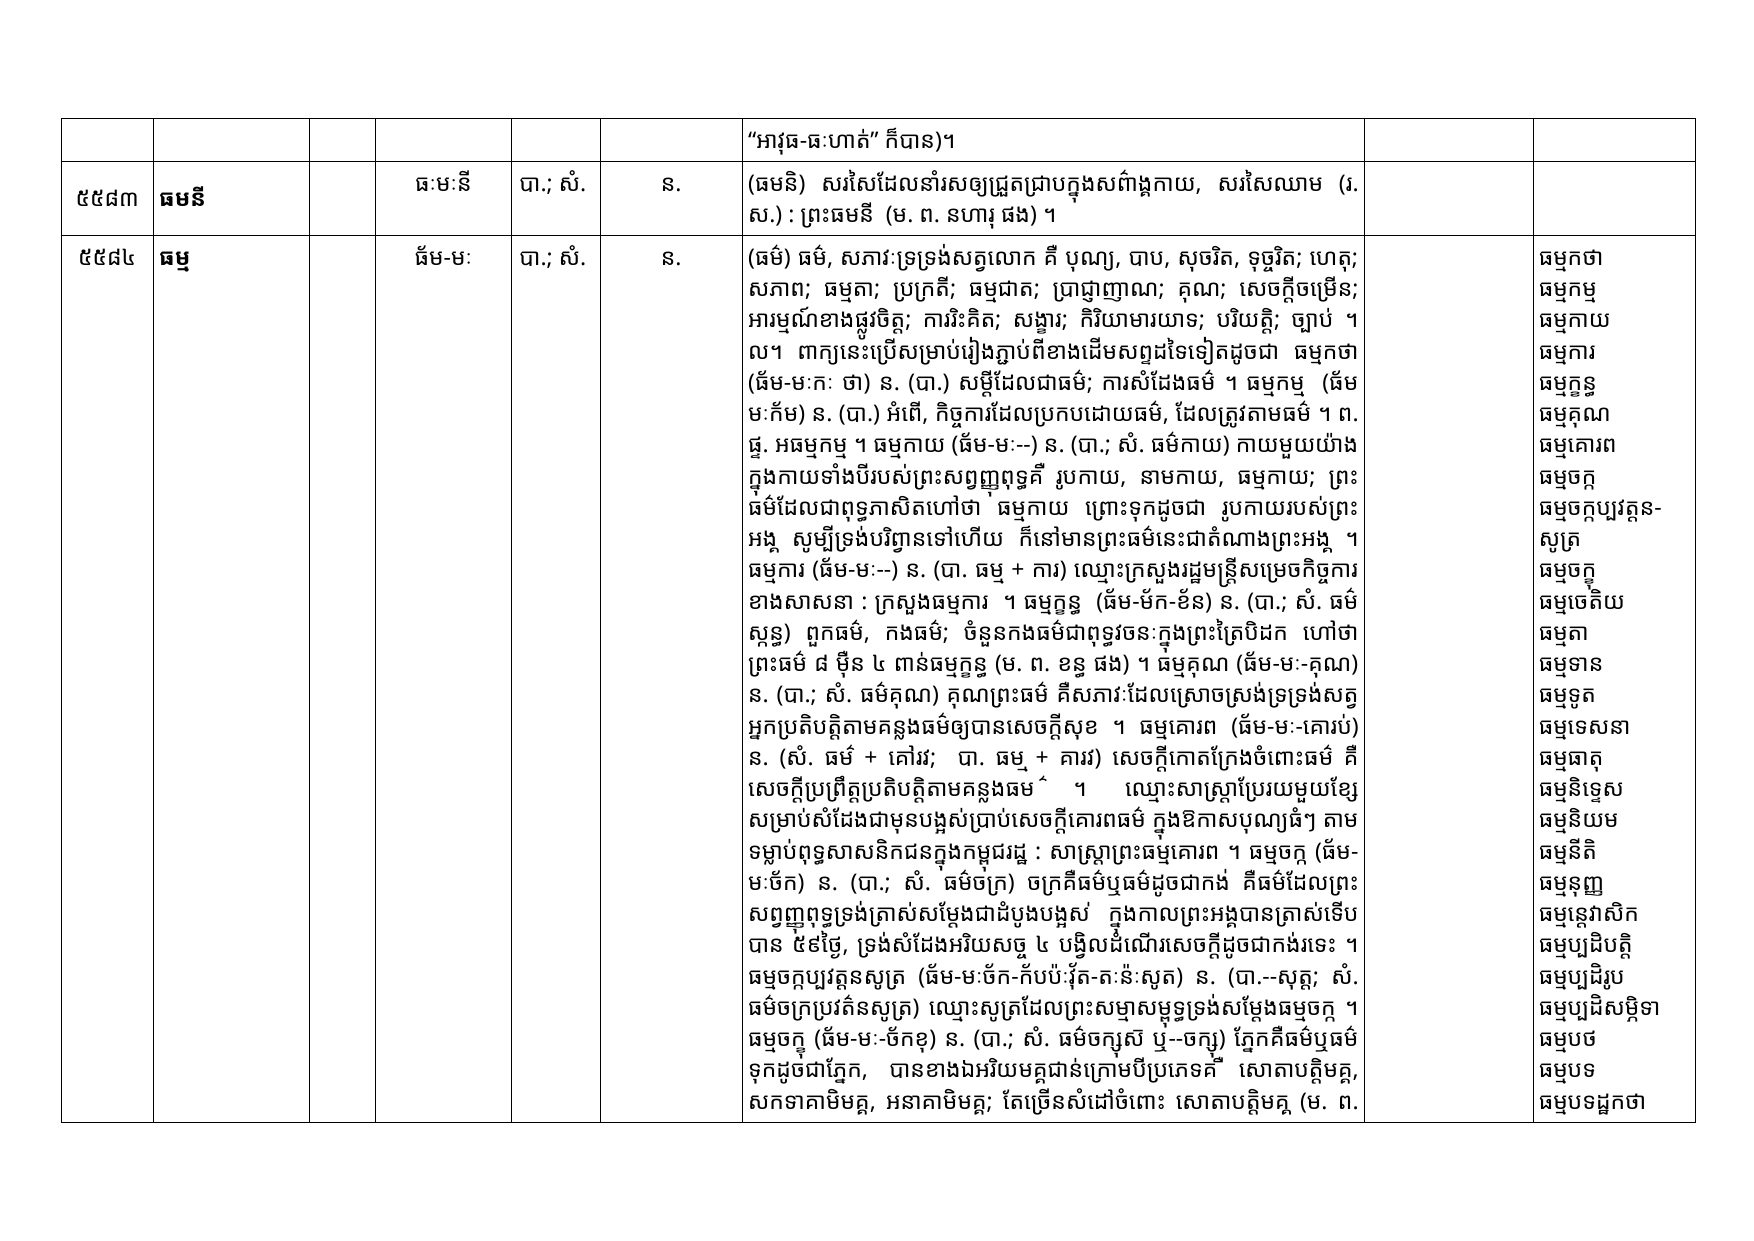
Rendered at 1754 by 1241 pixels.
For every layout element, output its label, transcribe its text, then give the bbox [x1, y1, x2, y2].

table_cell បា.; សំ. [512, 236, 600, 1122]
table_cell [310, 162, 375, 235]
table_cell (ធមនិ) សរសៃ​ដែល​នាំ​រស​ឲ្យ​ជ្រួតជ្រាប​ក្នុង​សព៌ាង្គកាយ, សរសៃ​ឈាម (រ. ស.) : ព្រះ​ធមនី (ម. ព. នហារុ ផង) ។ [743, 162, 1364, 235]
table_cell ធមនី [154, 162, 309, 235]
table_cell “អាវុធ-ធៈហាត់” ក៏​បាន)។ [743, 119, 1364, 161]
table_cell [1534, 162, 1695, 235]
table_cell [512, 119, 600, 161]
table_cell [310, 119, 375, 161]
table_cell ធៈមៈនី [376, 162, 511, 235]
table_cell ន. [601, 162, 742, 235]
table_cell ៥៥៨៤ [62, 236, 153, 1122]
table_cell ៥៥៨៣ [62, 162, 153, 235]
table_cell [1534, 119, 1695, 161]
table_cell ធម្ម [154, 236, 309, 1122]
table_cell បា.; សំ. [512, 162, 600, 235]
table_cell ន. [601, 236, 742, 1122]
table_cell ធ័ម-មៈ [376, 236, 511, 1122]
table_cell [1365, 162, 1533, 235]
table_cell ធម្មកថា ធម្មកម្ម ធម្មកាយ ធម្មការ ធម្មក្ខន្ធ ធម្មគុណ ធម្មគោរព ធម្មចក្ក ធម្មចក្កប្បវត្តន-សូត្រ ធម្មចក្ខុ ធម្មចេតិយ​ ធម្មតា ធម្មទាន ធម្មទូត ធម្មទេសនា ធម្មធាតុ ធម្មនិទ្ទេស ធម្មនិយម ធម្មនីតិ ធម្មនុញ្ញ ធម្មន្តេវាសិក ធម្មប្បដិបត្តិ ធម្មប្បដិរូប ធម្មប្បដិសម្ភិទា ធម្មបថ ធម្មបទ ធម្មបទដ្ឋកថា ធម្មបាមោជ្ជ ធម្មបាល ធម្មបីតិ ធម្មបូជា ធម្មមន្ទីរ ធម្មមាមកៈ ធម្មមូល ធម្មមោទនា ធម្មយុត្ត ធម្មយុត្តិក- និកាយ ធម្មរក្ខិត ធម្មរក្ខិតា ធម្មរក្សា ធម្មរតនៈ ធម៌រត្ន ធម្មរាជ ធម្មលាភ ធម្មលិខិត ធម្មវិធី ធម្មសង្គាយនា ធម្មសង្គាហក-ត្ថេរ ធម្មសង្គីតិ ធម្មសង្គីតិ- កាចារ្យ​ ធម្មសភា ធម្មស្សវនកាល ធម្មសាកច្ឆា ធម្មសាត្រ ធម្មសាមី ធម្មសារ ធម្មសាលា ធម្មសាសន៍ ធម្មសាស្រ្ត ធម្មសេនាបតី ធម្មសំវេគ ធម្មាចារ្យ ធម្មាធិករណ៍ ធម្មាធិការ ធម្មាធិការី ធម្មាធិដ្ឋាន ធម្មាធិបតេយ្យ ធម្មាធិប្បាយ ធម្មានុរូប ធម្មារម្មណ៍ ធម្មាសនៈ ធម្មិក ធម្មិករាជ ធម្មុទ្ទេស [1534, 236, 1695, 1122]
table_cell [310, 236, 375, 1122]
table_cell [62, 119, 153, 161]
table_cell [154, 119, 309, 161]
table_cell [376, 119, 511, 161]
table_cell [1365, 236, 1533, 1122]
table_cell [1365, 119, 1533, 161]
table_cell (ធម៌) ធម៌, សភាវៈ​ទ្រទ្រង់​សត្វ​លោក គឺ បុណ្យ, បាប, សុចរិត, ទុច្ចរិត; ហេតុ; សភាព; ធម្មតា; ប្រក្រតី; ធម្មជាត; ប្រាជ្ញា​ញាណ; គុណ; សេចក្ដី​ចម្រើន; អារម្មណ៍​ខាង​ផ្លូវ​ចិត្ត; ការ​រិះ​គិត; សង្ខារ; កិរិយា​មារយាទ; បរិយត្តិ; ច្បាប់ ។ល។ ពាក្យ​នេះ​ប្រើ​សម្រាប់​រៀង​ភ្ជាប់​ពី​ខាង​ដើម​សព្ទ​ដទៃ​ទៀត​ដូច​ជា ធម្ម​កថា (ធ័ម-មៈកៈ ថា) ន. (បា.) សម្ដី​ដែល​ជា​ធម៌; ការ​សំដែង​ធម៌ ។ ធម្ម​កម្ម (ធ័ម មៈក័ម) ន. (បា.) អំពើ, កិច្ចការ​ដែល​ប្រកប​ដោយ​ធម៌, ដែល​ត្រូវ​តាម​ធម៌ ។ ព. ផ្ទ. អធម្ម​កម្ម ។ ធម្ម​កាយ (ធ័ម-មៈ--) ន. (បា.; សំ. ធម៌​កាយ) កាយ​មួយ​យ៉ាង​ក្នុង​កាយ​ទាំង​បី​របស់​ព្រះ​សព្វញ្ញុ​ពុទ្ធ​គឺ រូប​កាយ, នាម​កាយ, ធម្ម​កាយ; ព្រះ​ធម៌​ដែល​ជា​ពុទ្ធ​ភាសិត​ហៅ​ថា ធម្ម​កាយ ព្រោះ​ទុក​ដូច​ជា រូប​កាយ​របស់​ព្រះ​អង្គ សូម្បី​ទ្រង់​បរិព្វាន​ទៅ​ហើយ ក៏​នៅ​មាន​ព្រះ​ធម៌​នេះ​ជា​តំណាង​ព្រះ​អង្គ ។ ធម្មការ (ធ័ម-មៈ--) ន. (បា. ធម្ម + ការ) ឈ្មោះ​ក្រសួង​រដ្ឋ​មន្ត្រី​សម្រេច​កិច្ចការ​ខាង​សាសនា : ក្រសួង​ធម្មការ ។ ធម្មក្ខន្ធ (ធ័ម-ម័ក-ខ័ន) ន. (បា.; សំ. ធម៌ ស្កន្ធ) ពួក​ធម៌, កង​ធម៌; ចំនួន​កង​ធម៌​ជា​ពុទ្ធ​វចនៈ​ក្នុង​ព្រះ​ត្រៃ​បិដក ហៅ​ថា ព្រះ​ធម៌ ៨ ម៉ឺន ៤ ពាន់​ធម្មក្ខន្ធ (ម. ព. ខន្ធ ផង) ។ ធម្ម​គុណ (ធ័ម-មៈ-គុណ) ន. (បា.; សំ. ធម៌​គុណ) គុណ​ព្រះ​ធម៌ គឺ​សភាវៈ​ដែល​ស្រោច​ស្រង់​ទ្រទ្រង់​សត្វ​អ្នក​ប្រតិបត្តិ​តាម​គន្លង​ធម៌​ឲ្យ​បាន​សេចក្ដី​សុខ ។ ធម្ម​គោរព (ធ័ម-មៈ-គោរប់) ន. (សំ. ធម៌ + គៅរវ; បា. ធម្ម + គារវ) សេចក្ដី​កោត​ក្រែង​ចំពោះ​ធម៌ គឺ​សេចក្ដី​ប្រព្រឹត្ត​ប្រតិបត្តិ​តាម​គន្លង​ធម៌ ។ ឈ្មោះ​សាស្ត្រា​ប្រែ​រយ​មួយ​ខ្សែ សម្រាប់​សំដែង​ជា​មុន​បង្អស់​ប្រាប់​សេចក្ដី​គោរព​ធម៌ ក្នុង​ឱកាស​បុណ្យ​ធំ​ៗ តាម​ទម្លាប់​ពុទ្ធ​សាសនិក​ជន​ក្នុង​កម្ពុជ​រដ្ឋ : សាស្ត្រា​ព្រះ​ធម្ម​គោរព ។ ធម្ម​ចក្ក (ធ័ម-មៈច័ក) ន. (បា.; សំ. ធម៌ចក្រ) ចក្រ​គឺ​ធម៌​ឬ​ធម៌​ដូច​ជា​កង់ គឺ​ធម៌​ដែល​ព្រះ​សព្វញ្ញុ​ពុទ្ធ​ទ្រង់​ត្រាស់​សម្ដែង​ជា​ដំបូង​បង្អស់ ក្នុង​កាល​ព្រះ​អង្គ​បាន​ត្រាស់​ទើប​បាន ៥៩​ថ្ងៃ, ទ្រង់​សំដែង​អរិយ​សច្ច ៤ បង្វិល​ដំណើរ​សេចក្ដី​ដូច​ជា​កង់​រទេះ ។ ធម្ម​ចក្កប្បវត្តន​សូត្រ (ធ័ម-មៈច័ក-ក័បប៉ៈវ៉័ត-តៈន៉ៈសូត) ន. (បា.--សុត្ត; សំ. ធម៌​ចក្រ​ប្រវត៌ន​សូត្រ) ឈ្មោះ​សូត្រ​ដែល​ព្រះ​សម្មាសម្ពុទ្ធ​ទ្រង់​សម្ដែង​ធម្ម​ចក្ក ។ ធម្ម​ចក្ខុ (ធ័ម-មៈ-ច័កខុ) ន. (បា.; សំ. ធម៌​ចក្សុស៑ ឬ--ចក្សុ) ភ្នែក​គឺ​ធម៌​ឬ​ធម៌​ទុក​ដូច​ជា​ភ្នែក, បាន​ខាង​ឯ​អរិយ​មគ្គ​ជាន់​ក្រោម​បី​ប្រភេទ​គឺ សោតាបត្តិ​មគ្គ, សកទាគាមិ​មគ្គ, អនាគាមិ​មគ្គ; តែ​ច្រើន​សំដៅ​ចំពោះ សោតាបត្តិ​មគ្គ (ម. ព. មគ្គ និង អរិយ​មគ្គ ផង) ។ ធម្ម​ចេតិយ (ធ័ម-មៈចេតិយ៉ៈ ឬ--ចេដី) ន. (បា.; សំ. ធម៌​ចៃត្យ) ចេតិយ​ដែល​បញ្ចុះ​ព្រះ​ធម៌ ។ ធម្ម​មន្ទីរ, តួ​គម្ពីរ​ឬ​ទូ​ដែល​តម្កល់​គម្ពីរ, ក្រាំង, សៀវភៅ​ធម៌​ជា​ពុទ្ធ​សាសនា, ជា​សុភាសិត​ក៏​ហៅ​ថា ធម្ម​ចេតិយ ដែរ (ម. ព. ចេតិយ ផង) ។ ធម្មជាត ឬ ធម្មជាតិ (ធ័ម-មៈ-ជាត) ន. (បា.) ធម៌, សភាវៈ, សភាព ។ ធម្មតា (ធ័ម-មៈ-ដា) ន. (បា.) ប្រក្រតី, អ្វី​ៗ​ដែល​តែង​មាន​មក, ទំនៀម, ទម្លាប់ ។ ធម្ម​ទាន (ធ័ម-មៈ--) ន. (បា.) ការ​ឲ្យ​ធម៌ គឺ​ការ​សម្ដែង​ធម៌, និយាយ, បង្រៀន​ធម៌; ការ​កសាង​គម្ពីរ​ដីកា​ធម៌​វិន័យ : ធ្វើ​ធម្ម​ទាន, កសាង​ធម្ម​ទាន; ធម្ម​ទាន​មាន​ផល​ច្រើន​ជាង​ទាន​ទាំងពួង ព្រោះ​ជា​គ្រូ​ប្រាប់​ផ្លូវ​ខុស​ត្រូវ ។ ធម្ម​ទូត (ធ័ម-មៈ--) ន. (បា.) ទូត​របស់​ធម៌​គឺ​អ្នក​ដែល​គេ​បញ្ជូន​ទៅ​កាន់​ទី​ផ្សេង​ៗ ដើម្បី​ឲ្យ​ផ្សាយ​ធម៌ ។ ធម្ម​ទេសនា (ធ័ម-មៈ-ទេសៈន៉ា ឬ--ទេស្នា) ន. (បា.) ការ, ដំណើរ​សំដែង​ធម៌ ។ ធម្ម​ធាតុ (ធ័ម-មៈ-ធាត) ន. (បា.) អ្នក​មាន​ធាតុ​ជា​ធម៌ គឺ​ព្រះ​ពុទ្ធ; ធាតុ​គឺ​ធម៌ ។ ធម្ម​និទ្ទេស (ធ័ម-មៈ-និត-ទេស) ន. (បា.) និទ្ទេស​នៃ​ធម៌, ការ​សម្ដែង​ញែក​ចែក​នូវ​ធម៌ ។ ធម្ម​និយម ឬ ធម្ម​និយាម (ធ័ម-មៈនិយំ ឬ--និយាម) ន. (បា.) សេចក្ដី​កំណត់​តាម​ធម្មតា ។ ធម្ម​នីតិ (ធ័ម-មៈ--) ន. (បា.) ឈ្មោះ​គម្ពីរ​មួយ​ដែល​សម្ដែង​អំពី​បែប​គតិ​លោក និង​គតិ​ធម៌ ។ ធម្ម​នុញ្ញ ឬ ធម្ម​នូញ្ញ (ធ័ម-មៈ-នុញ, ឬ--នូញ) ន. (បា.) ឈ្មោះ​ច្បាប់​មួយ​ក្រម សម្ដែង​ពី​របៀប​ការ​ក្នុង​តុលាការ (ម. ព. រដ្ឋ​ធម្ម​នុញ្ញ ផង) ។ ធម្មន្តេវាសិក (ធ័ម-ម័ន-តេវាសិក) ន. (បា.) សិស្ស​ព្រោះ​ធម៌ គឺ​អ្នក​សិក្សា​ធម៌​អាថ៌​អំពី​សំណាក់​គ្រូ​អាចារ្យ​ណា​មួយ ។ ធម្មប្បដិបត្តិ (ធ័ម-ម័ប-ប៉ៈ-ដិ-ប៉័ត-តិ ឬ--ប៉ៈដិបាត់) ន. (បា.) ការ​ប្រតិបត្តិ​ធម៌, ការ​ប្រព្រឹត្ត​តាម​ច្បាប់ : ព្រះ​ពុទ្ធ​ទ្រង់​លើក​យក​ធម្មប្បដិបត្តិ​មក​ជា​គោល​ធំ​បំផុត ។ ធម្មប្បដិរូប (ធ័ម-ម័ប-ប៉ៈ ដិ--) ន. (បា.) ការ​ប្រៀប​ប្រដូច​ស្រដៀង​នឹង​ធម៌, ធម៌​ប្លម, ធម៌​ក្លែងក្លាយ : សេចក្ដី​ត្រង់​ឃ្លា​នេះ គឺ​ជា​ធម្មប្បដិរូប​ទេ ។ ធម្មប្បដិ​សម្ភិទា (ធ័ម-ម័ប-ប៉ៈដិសាំ-ភិទា) ន. (បា.) ការ​បែក​ប្រាជ្ញា​យល់​ធ្លុះ​ធ្លាយ​ក្នុង​ធម៌, ប្រាជ្ញា​បែក​ភ្លឺ​ស្វាង​ឥត​ទើស​ទាក់​ក្នុង​ធម៌ ។ ធម្ម​បថ (ធ័ម-មៈ-បត់) ន. (បា.) គន្លង​ធម៌, ផ្លូវ​ធម៌ ។ ធម្ម​បទ (ធ័ម-មៈ-បត់) ន. (បា.) ផ្លូវ​ធម៌, លំអាន​ធម៌ ។ ឈ្មោះ​គម្ពីរ​ព្រះ​ពុទ្ធ​សាសនា​ក្នុង​សុត្តន្ត​បិដក​ខាង​ពួក​ខុទ្ទក​និកាយ ហៅ​ថា ខុទ្ទក​និកាយ ធម្ម​បទ, ជា​ពុទ្ធ​ភាសិត​សុទ្ធ​តែ​ជា​គាថា​ទាំងអស់ ហៅ​ថា ធម្ម​បទ​គាថា ឬ គាថា​ធម្ម​បទ ។ ធម្ម​បទដ្ឋ​កថា (ធ័ម-មៈ-ប៉ៈទ័ត-ឋៈកៈថា) ន. (បា.) ឈ្មោះ​អដ្ឋ​កថា គឺ​គម្ពីរ​អធិប្បាយ​សេចក្ដី​គាថា​ធម្ម​បទ, អដ្ឋ​កថា​នេះ​មាន​ពីរ​ភាគ, ភាគ​ខាង​ដើម​ហៅ​ថា ធម្ម​បទដ្ឋ​កថា​បុព្វ​ភាគ, ភាគ​ខាង​ចុង​ហៅ​ថា ធម្ម​បទដ្ឋ​កថា​បច្ឆិម​ភាគ ។ ធម្ម​បរិយាយ (ធ័ម-មៈ-ប៉ៈរ៉ិយ៉ាយ ឬ--បរ៉ិ--) ន. (បា.) បរិយាយ​នៃ​ធម៌, សេចក្ដី​អធិប្បាយ​វែក​ញែក​នូវ​ធម៌, ការ​ពន្យល់​សេចក្ដី​តាម​ដំណើរ​ធម៌ : ធម្ម​បរិយាយ​នេះ​មិន​ត្រូវ​តាម​របៀប​ទេ, ធម្ម​បរិយាយ​នោះ​ពីរោះ​ជ្រាលជ្រៅ​ល្អ​ណាស់ ។ ធម្ម​បាមោជ្ជ (ធ័ម-មៈ-ប៉ាម៉ោច) ន. (បា. ធម្មប្បាមោជ្ជ; សំ. ធម៌​ប្រមោទ ឬ ធម៌​ប្រាមោទ្យ) សេចក្ដី​រីករាយ​ចំពោះ​ធម៌ ។ ធម្ម​បាល (ធ័ម-មៈ--) ន. (បា.) អ្នក​រក្សា​ធម៌ ។ ធម្ម​បីតិ (ធ័ម-មៈ-ប៉ីតិ) ន. (បា. ធម្មប្បីតិ; សំ. ធម៌​ប្រីតិ) ដំណើរ​ក្រេប​ផឹក​រស​ធម៌; សេចក្ដី​រីករាយ​ចំពោះ​ធម៌ : អ្នក​មាន​ធម្មបីតិ​ក្នុង​សន្តាន​រមែង​សម្រេច​ឥរិយាបថ​ទាំង ៤ ជា​សុខ ។ ធម្ម​បូជា (ធ័ម-មៈ--) ន. (បា.) បូជា​ចំពោះ​ធម៌, បូជា​ចំពោះ​អ្នក​ចេះ​ធម៌​ឬ​ចំពោះ​អ្នក​ប្រព្រឹត្ត​ធម៌ : វត្ថុ​នេះ​ជា​ធម្ម​បូជា​របស់​ខ្ញុំ ។ ធម្ម​មន្ទីរ (ធ័ម-មៈ-មន់ទី) ន. (បា. ធម្ម​មន្ទិរ) ផ្ទះ, កន្លែង​តម្កល់​ធម៌ គឺ​បណ្ណាល័យ​តម្កល់​គម្ពីរ​ផ្សេង​ៗ ។ ធម្ម​មាមកៈ (ធ័ម-មៈ-មាមៈកៈ) ន. (បា. ធម្ម​មាមក) អ្នក​ដែល​រាប់​អាន​គោរព​ថា​ព្រះ​ធម៌​ជា​របស់​អាត្មា​អញ គឺ​អ្នក​ដែល​ជឿ​ធម៌​ជា​ពុទ្ធ​សាសនា​ស៊ប់​ចិត្ត ឥត​មាន​ងាក​បែរ ។ ធម្ម​មូល (ធ័ម-មៈ--) ន. (បា.) ឫស​គល់​នៃ​ធម៌, ទី​តាំង​នៃ​ធម៌ : សេចក្ដី​ដឹង​គុណ​គោរព​អ្នក​មាន​គុណ ជា​ធម្ម​មូល ។ ធម្ម​មោទនា (ធ័ម-មៈមោទៈនា) ន. (បា.) សេចក្ដី​រីករាយ​ចំពោះ​ធម៌ ។ ធម្ម​យុត្ត (ធ័ម-មៈ-យុត) ន. ឬ គុ. (បា.; សំ. ធម៌​យុក្ត) អ្នក​ប្រកប​ដោយ​ធម៌; ដែល​ប្រកប​ដោយ​ធម៌ ។ ធម្ម​យុត្តិក​និកាយ (ធ័ម-មៈ-យុត-តិកៈ) ន. (បា.) ឈ្មោះ​គណៈ​បព្វជិត​ក្នុង​ព្រះ​ពុទ្ធ​សាសនា​សម័យ​សព្វ​ថ្ងៃ​នេះ ដែល​ជា​គូ​គ្នា​នឹង​មហា​និកាយ (ម. ព. នេះ​ផង) ។ ធម្ម​រក្ខិត (ធ័ម-មៈ-រ័កខិត) ន. ឬ គុ. (បា.; សំ. ធម៌​រក្សិត) អ្នក​រក្សា​ធម៌ ។ ពាក្យ​នេះ​ច្រើន​ប្រើ​ជា​ឈ្មោះ​ភិក្ខុ​ឬ​សាមណេរ​ក្នុង​ព្រះ​ពុទ្ធ​សាសនា ។ ចួន​កាល​ប្រើ​ជា​សមណ​ស័ក្តិ​ទី​រាជា​គណៈ​ក៏​មាន ។ ធម្ម​រក្ខិតា (ធ័ម-មៈរ័កខិតា) ន. (បា.) ស្រ្តី​ដែល​ជន​អ្នក​ប្រព្រឹត្ត​ធម៌​ត្រូវ​គ្នា គ្រប់គ្រង​រក្សា​ជា​ធំ​ត្រួតត្រា​លើ : ស្ត្រី​ធម្ម​រក្ខិតា ។ ធម្ម​រក្សា (ធ័ម-មៈ-រ័កសា) ន. (បា. ធម៌ + រក្ស) ការ​រក្សា​ធម៌ ។ ពាក្យ​នេះ​សព្វ​ថ្ងៃ ខ្មែរ​យើង​ប្រើ​ជា​ងារ​មន្ត្រី​ក្នុង​ក្រុម​សង្ឃ​ការី : ព្រះ​ធម្ម​រក្សា ។ ធម្ម​រតនៈ ឬ ធម្ម​រ័តន៍ (ធ័ម-មៈ-រៈតៈន៉ៈ ឬ--រ័ត) ន. (បា. ធម្ម​រតន, សំ. ធម៌​រត្ន) កែវ​គឺ​ព្រះ​ធម៌ ឬ​ព្រះ​ធម៌​ដែល​ទុក​ជា​កែវ​ដ៏​វិសេស ។ ធម៌​រត្ន ឬ ធម៌​រ័ត្ន (ធ័រ​រ័ត) ន. (ដូច​គ្នា​នឹង ធម្ម​រតនៈ ឬ ធម្ម​រ័តន៍) ។ ធម្ម​រាជ (ធ័ម-មៈ-រាច) ន. (បា.) លោក​ដែល​ជា​ស្ដេច​ព្រោះ​ត្រាស់​ដឹង​ធម៌ (ព្រះ​សព្វញ្ញុ​ពុទ្ធ) : ព្រះ​សម្ពុទ្ធ​ជា​ធម្ម​រាជ ។ ធម្ម​លាភ (ធ័ម-មៈ-លាប) ន. (បា. ធម្ម + លាភ) លាភ​ដែល​កើត​ដោយ​ធម៌, ការ​បាន​អ្វី​ៗ ដោយ​នូវ​ធម៌ : ទ្រព្យ​នេះ​ជា​ធម្ម​លាភ​របស់​ខ្ញុំ ។ ធម្ម​លិខិត (ធ័ម-មៈ--) ន. (បា. ធម្ម + លិខិត) អ្នក​សរសេរ, កត់ត្រា, ចម្លង​ធម៌ ។ ពាក្យ​នេះ​ខ្មែរ​យើង​ប្រើ​ជា​សមណ​ស័ក្តិ​ខាង​បព្វជិត​ទី​រាជា​គណៈ​ជាន់​ខ្ពស់ : ព្រះ​ធម្ម​លិខិត; ចួន​កាល​ព្រះ​ករុណា​ជា​ម្ចាស់​ជីវិត​ទ្រង់​ប្រោស​ព្រះ​រាជ​ទាន​តាំង​ដល់​ទី​សម្ដេច​​ក៏​មាន : សម្ដេច​ព្រះ​ធម្ម​លិខិត ។ ធម្ម​វិធី (ធ័ម-មៈ--) ន. (បា.) បែប​ផែន​នៃ​ធម៌, វិធី​ប្រតិបត្តិ​ធម៌ ។ ធម្ម​សង្គាយនា (ម. ព. ធម្មសង្គីតិ) ។ ធម្ម​សង្គាហកត្ថេរ (ធ័ម-មៈ-សង់គាហៈក័ត-ថេរ៉ៈ ឬ-ថែ) ន. (បា.) ពួក​ព្រះ​ថេរៈ​អ្នក​សង្គាយនា​ធម៌ គឺ​ពួក​ព្រះ​ថេរានុត្ថេរៈ ដែល​ប្រជុំ​គ្នា​ផ្ទៀង​ព្រះ​ត្រៃ​បិដក ដូច​កាល​ប្រជុំ​ធ្វើ​បឋម​សង្គាយនា​ជាដើម ។ ធម្ម​សង្គីតិ (ធ័ម-មៈ-សង់គីតិ) ន. (បា.) ការ​ប្រជុំ​ផ្ទៀង​ធម៌​គឺ​ការ​ផ្ទៀង​ផ្ទាត់​រួបរួម​ធម្ម​វិន័យ​ឲ្យ​មាន​របៀប​ត្រឹមត្រូវ​តាម​បែប​ដើម (ហៅ​ថា ធម្ម​សង្គាយនា ក៏​បាន) ។ ធម្ម​សង្គីតិកាចារ្យ (ធ័ម-មៈ-សង់គីតិកាចា) ន. (បា. សំ.; បា. ធម្ម​សង្គីតិកាចរិយ) ពួក​លោក​អាចារ្យ​អ្នក​ផ្ទៀង​ផ្ទាត់​រួបរួម​ធម៌ (ពាក្យ​នេះ​ជា​វេវចនៈ​នៃ ធម្ម​សង្គាហកត្ថេរ) ។ ធម្ម​សភា (ធ័ម-មៈ-សៈភា) ន. (បា.; សំ. ធម៌​សភា) សាលា​សម្រាប់​ប្រជុំ​ប្រឹក្សា​អំពី​ធម៌ ។ សាលា​យុត្តិ​ធម៌; សាលា​ជំនុំ​ក្ដី ។ ធម្មស្សវន​កាល (ធ័ម-ម័ស-សៈវ៉ៈន៉ៈ--) ន. (បា.; សំ. ធម៌​ស្រវណ​កាល) កាល, ពេល​ដែល​សាធុជន​គួរ​ស្ដាប់​ធម៌ (ថ្ងៃ​សីល​ឬ​ក្រៅ​ពី​ថ្ងៃ​សីល​ក៏​ដោយ ដែល​មាន​ពេល​ឱកាស​គួរ​សាធុ​ជន​ស្ដាប់​ធម៌ ហៅ​ថា ធម្មស្សវន​កាល) ។ ធម្ម​សាកច្ឆា (ធ័ម-មៈ-សាក័ច-ឆា) ន. (បា.) ការ​សន្ទនា​អំពី​ធម៌, ការ​ប្រឹក្សា, សាក​សួរ​អំពី​ធម៌ : ធ្វើ​ធម្ម​សាកច្ឆា, ស្ដាប់​ធម្ម​សាកច្ឆា ។ ធម្ម​សាត្រ (ធ័ម-មៈ-សាត) ន. (ម. ព. ធម្ម​សាស្ត្រ) ។ ធម្ម​សាមី (ធ័ម-មៈ-សាម៉ី) ន. (បា. ធម្មស្សាមី; សំ. ធម៌​ស្វាមិន៑) ម្ចាស់​លើ​គេ​ព្រោះ​បាន​ត្រាស់​ដឹង​ធម៌ (ព្រះ​សព្វញ្ញុ​ពុទ្ធ) : ព្រះ​ធម្ម​សាមី; ព្រះ​សម្មាសម្ពុទ្ធ​ទ្រង់​ជា​ធម្ម​សាមី ។ ធម្ម​សារ (ធ័ម-មៈ--) ន. (បា.) ខ្លឹម​ធម៌, ធម៌​មាន​ខ្លឹម គឺ​ធម៌​ដែល​នាំ​អ្នក​ប្រព្រឹត្ត​ឲ្យ​រួច​ចាក​ទុក្ខ ។ ធម្ម​សាលា (ធ័ម-មៈ-សាល៉ា) ន. (បា.; សំ. ធម៌​សាលា) សាលា​សម្រាប់​សាធុ​ជន​ប្រជុំ​ស្ដាប់​ធម៌, ប្រឹក្សា​អំពី​ធម៌ : សាលា​សម្រាប់​ប្រជុំ​រៀន​ធម៌ (រោង​រៀន​ធម៌) ។ ធម្ម​សាសន៍ (ធ័ម-មៈ-សាស) ន. (បា.) ពាក្យ​ប្រដៅ​ប្រកប​ដោយ​ធម៌, ពាក្យ​បណ្ដាំ​ឬ​ឱវាទ​ដែល​ទាក់ទង​ដោយ​ច្បាប់ ។ ធម្ម​សាស្ត្រ (ធ័ម-មៈ-សាស) ន. (បា. សំ.; សំ. ធម្ម​សាស្ត្រ; បា. ធម្ម​សត្ថ) ឈ្មោះ​គម្ពីរ​សំដែង​អំពី​យុតិ្ត​ធម៌ (ខាង​តុលាការ) : ច្បាប់​ធម្ម​សាស្ត្រ ។ ឈ្មោះ​ក្រម​ច្បាប់​យុត្តិ​ធម៌ (ខាង​តុលាការ) : ច្បាប់​ធម្ម​សាស្ត្រ (ហៅ​ក្លាយ​ជា ធម្ម​សាត្រ ក៏​មាន, គួរ​ប្រើ ធម្ម​សាស្ត្រ ឬ ធម៌​សាស្ត្រ វិញ ត្រឹមត្រង់​តាម​ប្រភេទ​នៃ​ពាក្យ) ។ ធម្ម​សេនាបតី (ធ័ម-មៈ-សេន៉ាប៉ៈដី) ន. (បា. ធម្ម​សេនាបតិ) នាម​វិសេស​របស់​ព្រះ​សារីបុត្តត្ថេរ​ជា​អគ្គ​សាវ័ក (សាវ័ក​ខាង​ស្ដាំ) នៃ​ព្រះ​សក្យមុនី​សម្ពុទ្ធ; មាន​ន័យ​មួយ​ផ្សេង​ថា ព្រះ​ខីណាស្រព​ទាំងអស់​ក៏​សុទ្ធ​តែ​មាន​នាម​វិសេស​ថា ធម្ម​សេនាបតី បាន​ដែរ ព្រោះ​លោក​ច្បាំង​ឈ្នះ​សេនា​គឺ​អកុសល​ធម៌ ដោយ​កម្លាំង​រេហ៍​ពល​គឺ​កុសល​ធម៌​ដូច​ៗគ្នា​ទាំងអស់; ប៉ុន្តែ​ពាក្យ​នេះ ដែល​ប្រើ​ប្រាកដ ចំពោះ​តែ​ជា​នាម​វិសេស​របស់​ព្រះ​សារីបុត្តត្ថេរ​ប៉ុណ្ណោះ : ព្រះ​សារីបុត្ត​ជា​ធម្ម​សេនាបតី, ព្រះ​ធម្ម​សេនាបតី ។ ធម្ម​សំវេគ (ធ័ម មៈ-សង្វេក ឬ ធ័ម-មៈ-សង្វែក) ន. (បា.) សេចក្ដី​សំវេគ​ចំពោះ​ធម៌​មាន​ទុក្ខំ អនិច្ចំ អនត្តា ជាដើម (ម. ព. សំវេគ ផង) ។ ធម្មាចារ្យ (ធ័ម-មាចា) ន. (សំ. ធម៌ាចាយ៌; បា. ធម្មាចរិយ) អាចារ្យ​អ្នក​បង្រៀន​ធម៌, គ្រូ​ព្រះ​ធម៌ : លោក​ជា​ធម្មាចារ្យ​របស់​ខ្ញុំ ។ ធម្មាធិករណ៍ (ធ័ម-មា-ធិ-ក) ន. (បា. ធម្មាធិករណ; សំ. ធម៌ាធិករណ) អធិករណ៍​អំពី​ធម៌; សាលា​យុតិ្តធម៌, សាលា​ជំនុំ​ក្ដី ។ ធម្មាធិការ (ធ័ម-មា--) ន. (បា.; សំ ធម៌ាធិការ) ដូច​គ្នា​នឹង ធម្មាធិករណ៍ ដែរ ។ ធម្មាធិការ​នាយក (ធ័ម-មាធិការ៉ៈនាយក់) ន. (បា.; សំ. ធម៌ាធិ--) នាយក (អធិបតី​ឬ​ចាងហ្វាង) សាលា​ជំនុំ​ក្ដី ។ ធម្មាធិការី (ធ័ម-មាធិការ៉ី) ន. (បា.; សំ. ធម៌ាធិការិន៑) អ្នក​ពិភាក្សា​ក្ដី, អ្នក​ជំនុំ​ក្ដី (ចៅក្រម) ។ ធម្មាធិដ្ឋាន (--ធិតឋាន) ន. (បា.) ការ​ផ្គង​តាំង​ចិត្ត​ចំពោះ​ធម៌; ការ​លើក​យក​ធម៌​ឬ​យក​ច្បាប់​មក​ជា​ទី​តាំង, ពាក្យ​ឬ​ប្រយោគ​ដែល​និយាយ​សំដៅ​ចំពោះ​អំពើ​ឬ​ចំពោះ​ធម៌​ត្រង់​ៗ​តែ​ម្យ៉ាង មិន​បាន​និយាយ​ដល់​រូប​បុគ្គល​អ្នក​ធ្វើ​អ្នក​ប្រព្រឹត្ត ដូច​ជា​ប្រយោគ​ថា : បាប​រមែង​ឲ្យ​ផល​អាក្រក់, បុណ្យ​រមែង​ឲ្យ​ផល​ល្អ យ៉ាង​នេះ​ជាដើម ហៅ​ថា​ពាក្យ​ជា ធម្មាធិដ្ឋាន ។ ព. ផ្ទ. បុគ្គលាធិដ្ឋាន (ម. ព. នោះ​ផង) ។ ធម្មាធិបតេយ្យ (ធ័ម-មាធិប៉ៈតៃ) ន. ឬ គុ. (បា.) អ្នក​ដែល​មាន​ធម៌​ជា​អធិបតី គឺ​អ្នក​ដែល​ធ្វើ​អ្វី​ៗ អាង​ដល់​ធម៌ និង​ច្បាប់​ជា​ធំ; ដំណើរ​ដែល​អាង​ដល់​ធម៌​និង​ច្បាប់​ជា​ធំ ។ ធម្មាធិប្បាយ (ធ័ម-មាធិប-បាយ) ន. (បា.) សេចក្ដី​អធិប្បាយ​ធម៌, ដំណើរ​ពន្យល់​ធម៌ ។ ធម្មានុរូប គុ. (បា. ធម្ម + អនុរូប) ដែល​សម​គួរ, ដែល​មាន​ទំនង​ដ៏​សម​គួរ​តាម​ធម៌, ដែល​ស្រប​ទៅ​តាម​ធម៌, ដែល​សមរម្យ​ត្រឹមត្រូវ​តាម​ច្បាប់ ។ ធម្មារម្មណ៍ (--រ៉ម់) ន. (បា.) អារម្មណ៍​របស់​ចិត្ត; អារម្មណ៍​គឺ​ធម៌ ឬ ធម៌​ជា​អារម្មណ៍ ។ ក្នុង​អភិធម្មត្ថ​សង្គហៈ​ថា ធម៌ ៦ យ៉ាង​គឺ បសាទរូប ១ សុខុមរូប ១ ចិត្ត ១ ចេតសិក ១ រូប ១ និព្វាន ១ ហៅ​ថា ធម្មារម្មណ៍ ។ ធម្មាសនៈ ឬ ធម្មាសន៍ (ធ័មៈមាសៈន៉ៈ ឬ​ធ័ម-មាស) ន. (បា. ធម្មាសន) អាសនៈ​សម្រាប់​អង្គុយ​សំដែង​ធម៌ ឬ​សម្រាប់​អង្គុយ​សូត្រ​ធម៌, គ្រែ​សម្រាប់​អង្គុយ​សម្ដែង​ធម៌ : អង្គុយ​លើ​ធម្មាសនៈ; គ្រែ​ធម្មាសន៍ ។ ធម្មិក (ធ័ម-មិក) គុ. (បា.; សំ. ធរ្មិក) ដែល​ប្រកប​ដោយ​ធម៌ : ព្រះ​បាទ​ធម្មិក, មនុស្ស​ធម្មិក, ទ្រព្យ​ធម្មិក, ភោជន​ធម្មិក ។ល។ ធម្មិក​រាជ (ធ័ម-មិកៈរាច) ន. (បា.; សំ. ធរ្មិក​រាជ) ស្ដេច​ប្រកប​ដោយ​ធម៌, ស្ដេច​ទ្រង់​ទសពិធ​ធម៌ : ព្រះ​មហា​ក្សត្រ​អង្គ​នុះ ទ្រង់​ជា​ធម្មិក​រាជ ។ ធម្មុទ្ទេស (ធ័ម-មុត-ទេស) ន. (បា.) ការ​លើក​យក​ចំនួន​មាតិកា​ធម៌​នីមួយ​ៗ​មក​សម្ដែង​ប្រាប់​ឲ្យ​ដឹង​ថា ប៉ុណ្ណេះ​ប៉ុណ្ណោះ : ធម្ម​កថិក​មុន​នឹង​អធិប្បាយ​ពន្យល់​ធម៌​ណា​មួយ គប្បី​សំដែង​នូវ​ធម្មុទ្ទេស​សិន ។ មួយទៀត​ថា ការ​លើក​យក​ធម៌ ៤​យ៉ាង មក​ពិចារណា​ឬ​យក​មក​សម្ដែង​តាម​ការណ៍​ពិត ហៅ​ថា ធម្មុទ្ទេស, ធម៌ ៤ នោះ​គឺ ១-សត្វ​លោក សុទ្ធ​តែ​ឥត​ទៀងទាត់​ឋិតថេរ​ចិរកាល​ទេ តែងតែ​លុះ​ក្នុង​អំណាច​នៃ​រាជ-ព្យាធិ-មរណៈ គេច​មិន​ផុត​ឡើយ; ២-សត្វ​លោក​ឥត​មាន​កន្លែង​ជ្រក​ពួន​ឲ្យ​រួច​អំពី​ការ​ភិតភ័យ​ទេ; ៣-សត្វ​លោក​ឥត​មាន​ទ្រព្យ​សម្បត្តិ​ក្រៅ​ពី​កុសល​កម្ម​ដែល​ខ្លួន​បាន​កសាង​សន្សំ​ទេ រមែង​តែ​លះ​សរពើ​ទាំង​អស់ ហើយ​ចេញ​ចាក​លោក​នេះ​ទៅ​ៗ; ៤-សត្វ​លោក​ជា​ទាសៈ​នៃ​តណ្ហា តែងតែ​មាន​ការ​ខ្វះ​កន្លះ​ជានិច្ច​មិន​ដែល​ពេញ​ចំណង់​ខ្លួន​ទេ ។ល។ [743, 236, 1364, 1122]
table_cell [601, 119, 742, 161]
